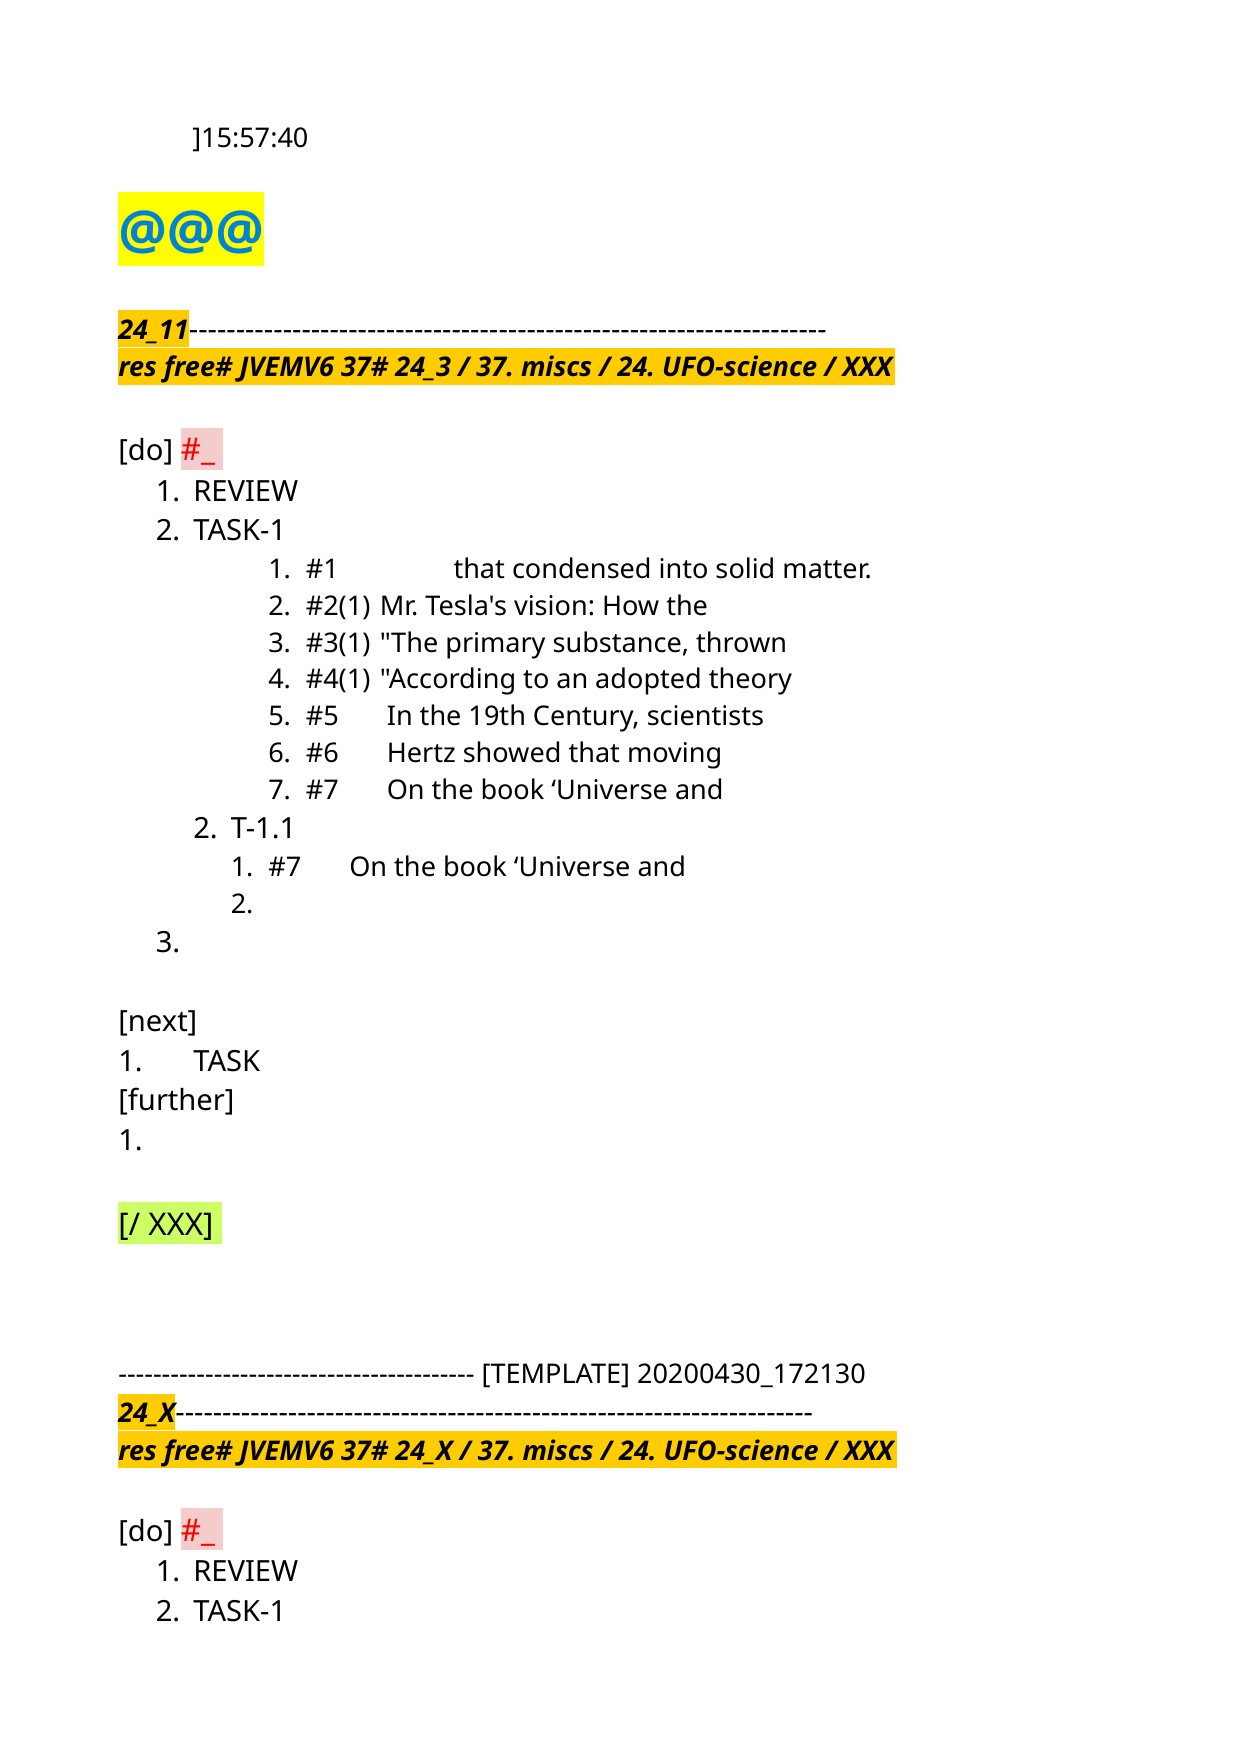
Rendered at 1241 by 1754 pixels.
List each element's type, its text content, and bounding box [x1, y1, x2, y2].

list #7 On the book ‘Universe and [231, 847, 1122, 884]
text [/ XXX] [118, 1159, 1122, 1244]
list T-1.1 [193, 807, 1122, 847]
list #1 that condensed into solid matter. [268, 549, 1122, 586]
text [further] [118, 1080, 1122, 1119]
list TASK [118, 1040, 1122, 1080]
text res free# JVEMV6 37# 24_X / 37. miscs / 24. UFO-science / XXX [118, 1431, 1122, 1468]
list REVIEW [156, 1550, 1122, 1590]
text [next] [118, 1000, 1122, 1040]
list #6 Hertz showed that moving [268, 734, 1122, 771]
text [do] #_ [118, 1508, 1122, 1550]
text 24_X-------------------------------------------------------------------- [118, 1391, 1122, 1431]
list #2(1) Mr. Tesla's vision: How the [268, 586, 1122, 623]
list REVIEW [156, 470, 1122, 510]
text @@@ [118, 192, 1122, 266]
text [do] #_ [118, 427, 1122, 470]
list #4(1) "According to an adopted theory [268, 660, 1122, 697]
text res free# JVEMV6 37# 24_3 / 37. miscs / 24. UFO-science / XXX [118, 348, 1122, 385]
list TASK-1 [156, 510, 1122, 549]
list #5 In the 19th Century, scientists [268, 697, 1122, 734]
list TASK-1 [156, 1590, 1122, 1629]
text 24_11-------------------------------------------------------------------- [118, 308, 1122, 348]
text ]15:57:40 [118, 118, 1122, 155]
text ----------------------------------------- [TEMPLATE] 20200430_172130 [118, 1354, 1122, 1391]
list #3(1) "The primary substance, thrown [268, 623, 1122, 660]
list #7 On the book ‘Universe and [268, 771, 1122, 807]
